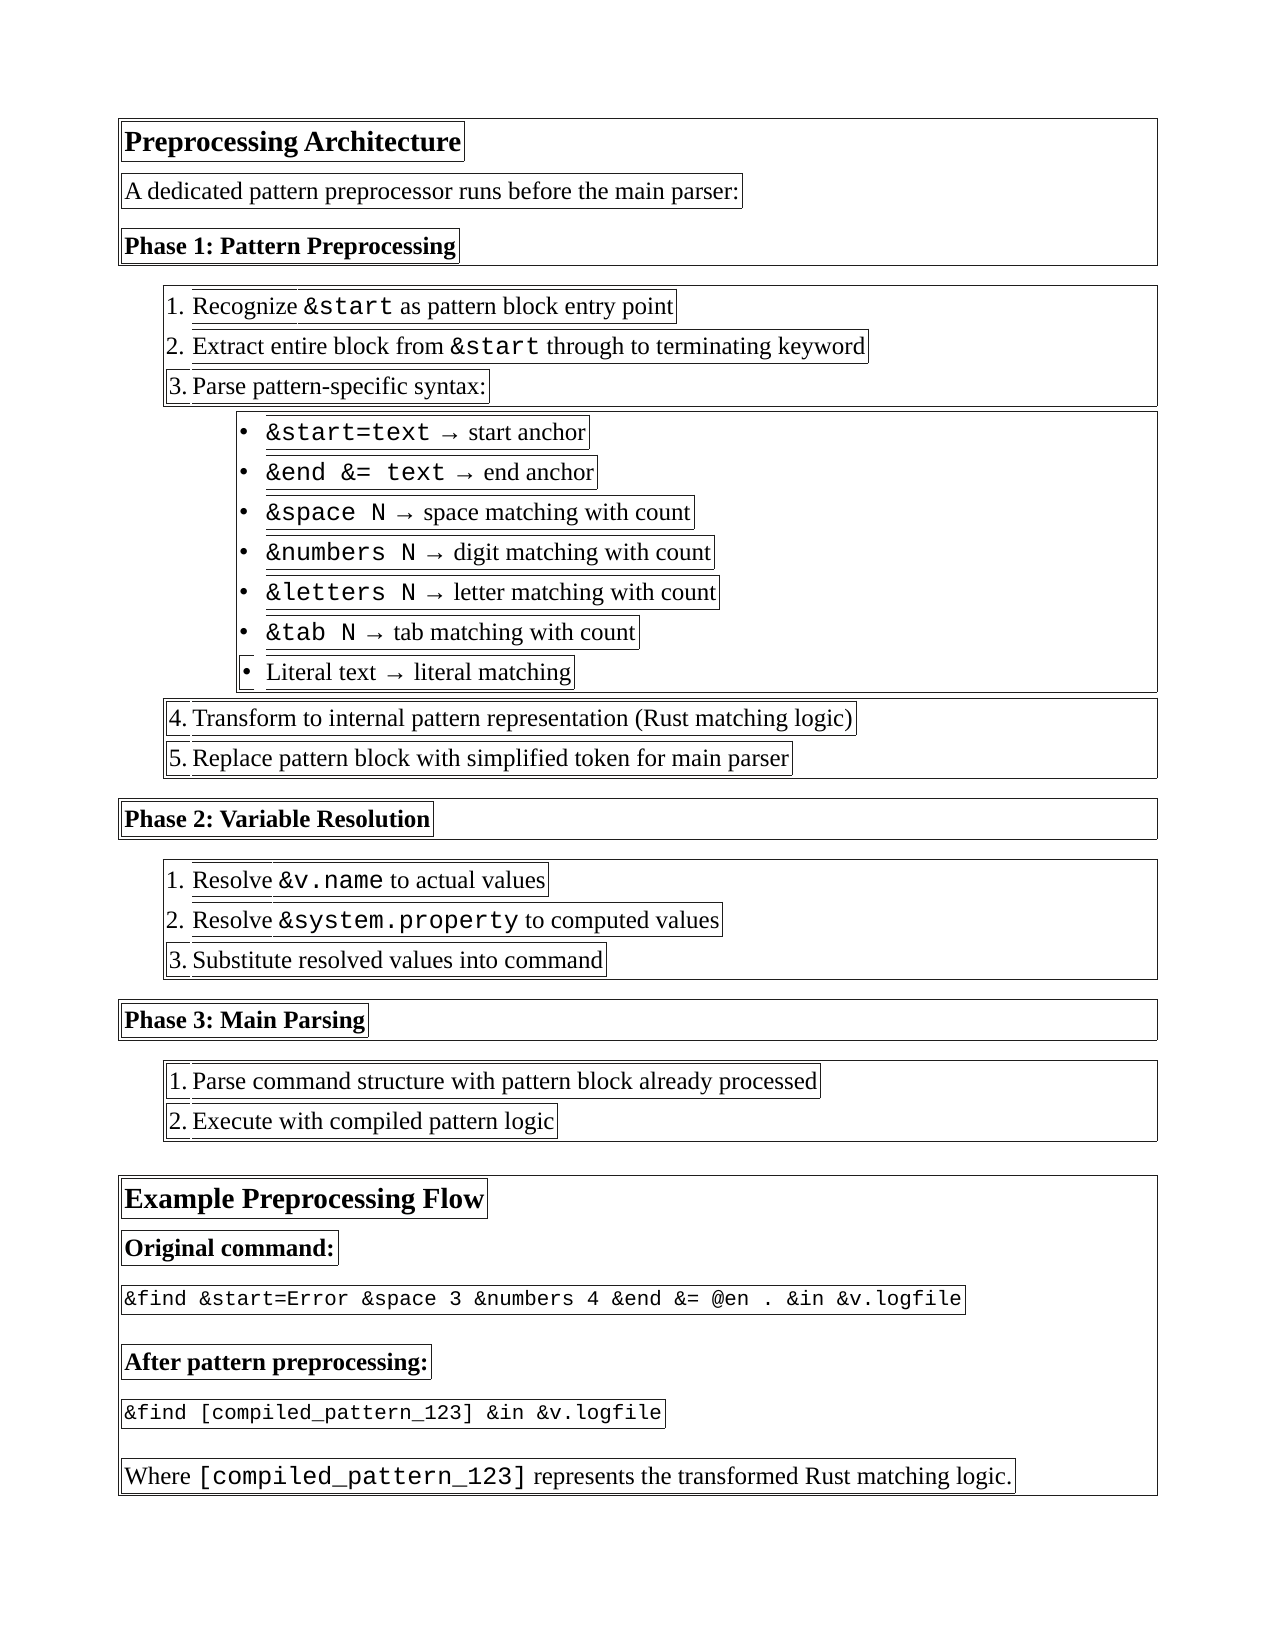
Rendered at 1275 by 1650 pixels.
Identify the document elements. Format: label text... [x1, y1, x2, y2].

list &space N → space matching with count [237, 491, 1157, 529]
subtitle Preprocessing Architecture [119, 119, 1157, 161]
list Parse command structure with pattern block already processed [164, 1061, 1157, 1098]
list &tab N → tab matching with count [237, 611, 1157, 649]
text Original command: [119, 1227, 1157, 1265]
list Substitute resolved values into command [164, 939, 1157, 979]
list Transform to internal pattern representation (Rust matching logic) [164, 699, 1157, 735]
text Where [compiled_pattern_123] represents the transformed Rust matching logic. [119, 1455, 1157, 1495]
list Resolve &v.name to actual values [164, 860, 1157, 897]
text A dedicated pattern preprocessor runs before the main parser: [119, 170, 1157, 208]
text Phase 2: Variable Resolution [119, 799, 1157, 839]
text After pattern preprocessing: [119, 1341, 1157, 1379]
text &find [compiled_pattern_123] &in &v.logfile [119, 1396, 1157, 1428]
list Recognize &start as pattern block entry point [164, 286, 1157, 323]
text Phase 3: Main Parsing [119, 1000, 1157, 1040]
list Resolve &system.property to computed values [164, 899, 1157, 937]
list &numbers N → digit matching with count [237, 531, 1157, 569]
list &start=text → start anchor [237, 412, 1157, 449]
list &end &= text → end anchor [237, 451, 1157, 489]
list Extract entire block from &start through to terminating keyword [164, 325, 1157, 363]
text Phase 1: Pattern Preprocessing [119, 225, 1157, 265]
text &find &start=Error &space 3 &numbers 4 &end &= @en . &in &v.logfile [119, 1282, 1157, 1314]
list Literal text → literal matching [237, 651, 1157, 692]
subtitle Example Preprocessing Flow [119, 1176, 1157, 1218]
list Parse pattern-specific syntax: [164, 365, 1157, 406]
list &letters N → letter matching with count [237, 571, 1157, 609]
list Execute with compiled pattern logic [164, 1100, 1157, 1141]
list Replace pattern block with simplified token for main parser [164, 737, 1157, 778]
